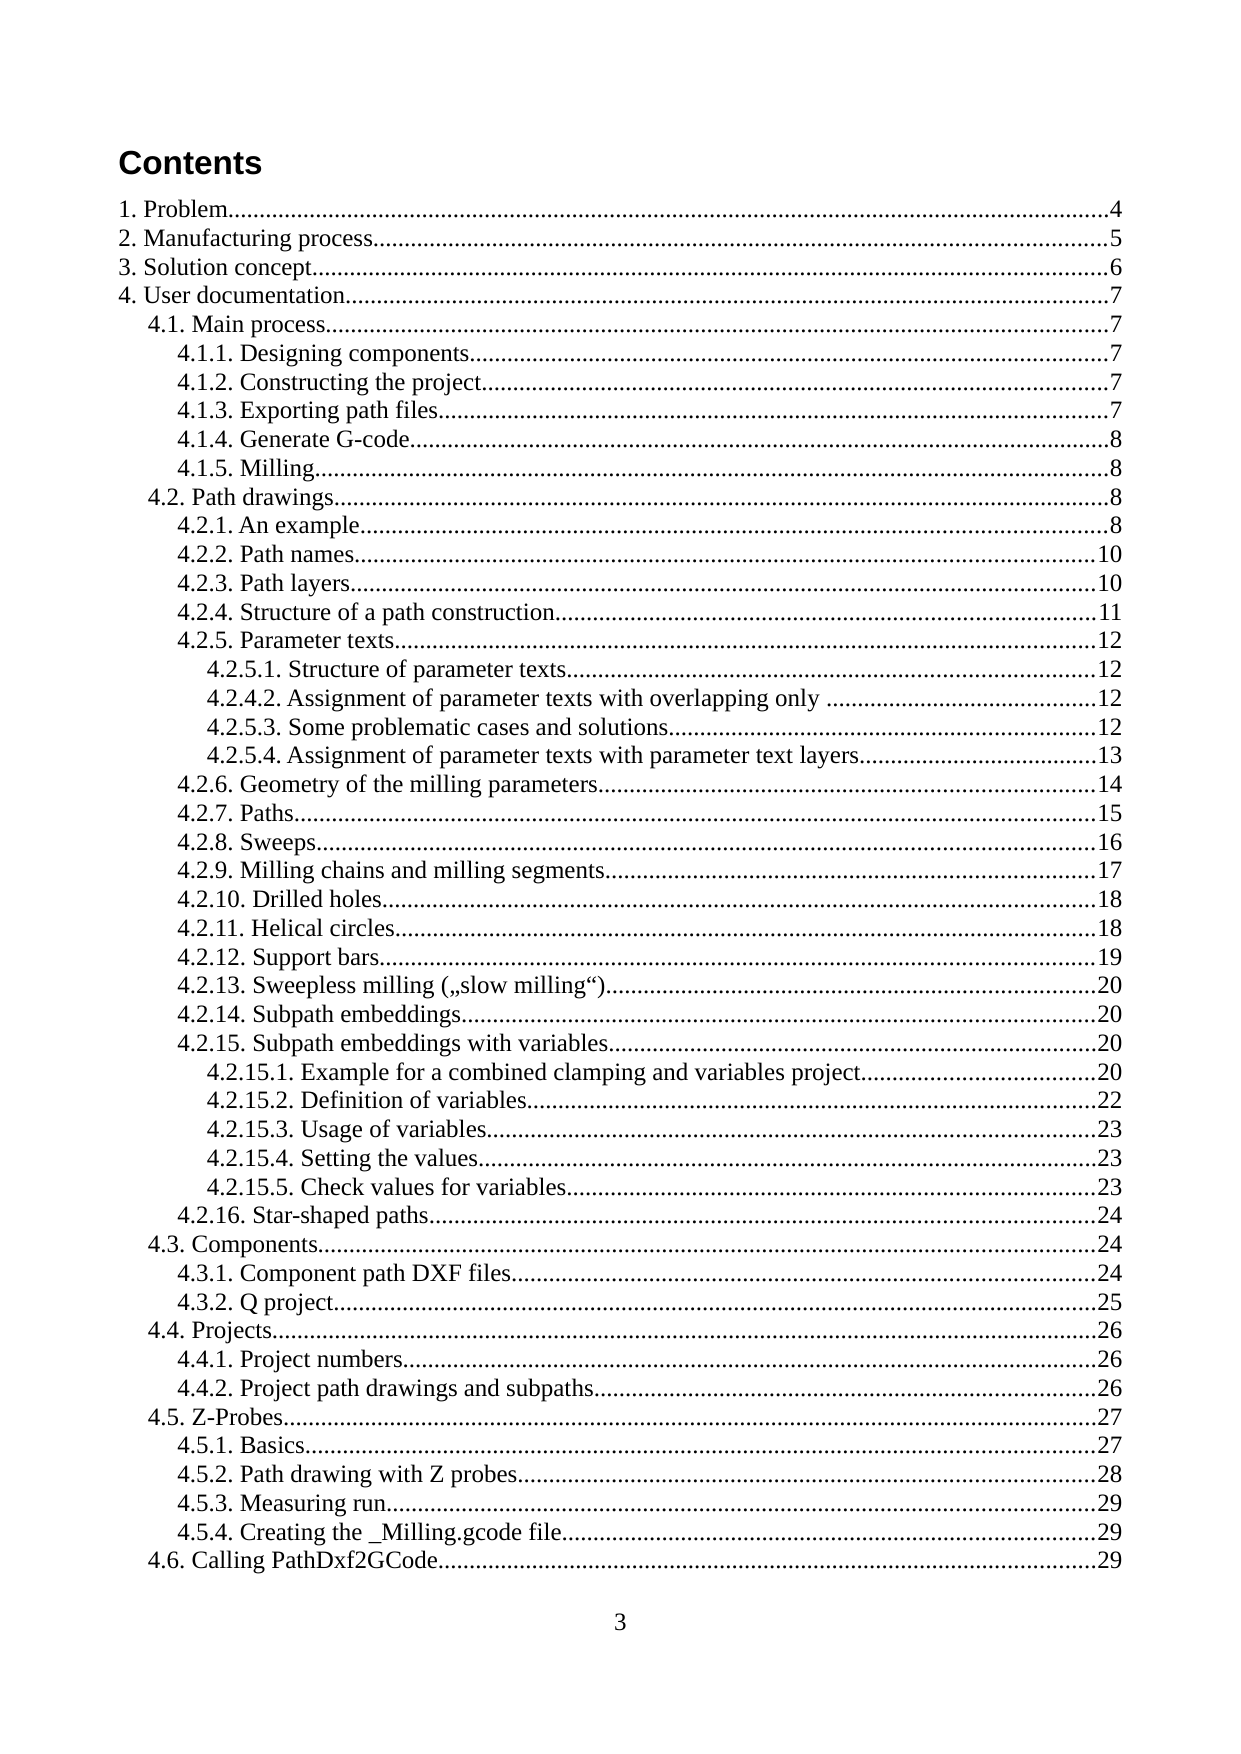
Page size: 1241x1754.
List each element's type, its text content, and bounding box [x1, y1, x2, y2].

text 4.1.3. Exporting path files 7 [177, 395, 1122, 424]
text 4.2.4.2. Assignment of parameter texts with overlapping only 12 [207, 683, 1122, 712]
text 4.2.11. Helical circles 18 [177, 913, 1122, 942]
text 4.5.2. Path drawing with Z probes 28 [177, 1459, 1122, 1488]
text 4.4.2. Project path drawings and subpaths 26 [177, 1373, 1122, 1402]
text 4.2.7. Paths 15 [177, 798, 1122, 827]
text 4.2.5.1. Structure of parameter texts 12 [207, 654, 1122, 683]
text 4.4.1. Project numbers 26 [177, 1344, 1122, 1373]
text 4. User documentation 7 [118, 280, 1122, 309]
text 4.2.1. An example 8 [177, 510, 1122, 539]
text 4.2.15. Subpath embeddings with variables 20 [177, 1028, 1122, 1057]
text 4.5. Z-Probes 27 [148, 1402, 1122, 1430]
text 4.5.1. Basics 27 [177, 1430, 1122, 1459]
text 4.2.5.3. Some problematic cases and solutions 12 [207, 712, 1122, 740]
text 4.2.14. Subpath embeddings 20 [177, 999, 1122, 1028]
text 4.5.3. Measuring run 29 [177, 1488, 1122, 1517]
text 4.2.8. Sweeps 16 [177, 827, 1122, 855]
text 4.1.4. Generate G-code 8 [177, 424, 1122, 453]
text 4.3.1. Component path DXF files 24 [177, 1258, 1122, 1287]
text 4.1.5. Milling 8 [177, 453, 1122, 482]
text 4.1. Main process 7 [148, 309, 1122, 338]
text 1. Problem 4 [118, 194, 1122, 223]
text 3. Solution concept 6 [118, 252, 1122, 280]
text 4.2.15.1. Example for a combined clamping and variables project 20 [207, 1057, 1122, 1085]
text 4.1.1. Designing components 7 [177, 338, 1122, 367]
text 4.2.5.4. Assignment of parameter texts with parameter text layers 13 [207, 740, 1122, 769]
text 4.2.9. Milling chains and milling segments 17 [177, 855, 1122, 884]
text 4.2.15.3. Usage of variables 23 [207, 1114, 1122, 1143]
text 4.2. Path drawings 8 [148, 482, 1122, 510]
text 4.2.5. Parameter texts 12 [177, 625, 1122, 654]
text 4.2.6. Geometry of the milling parameters 14 [177, 769, 1122, 798]
text 4.2.15.4. Setting the values 23 [207, 1143, 1122, 1172]
text 4.5.4. Creating the _Milling.gcode file 29 [177, 1517, 1122, 1545]
text 4.2.13. Sweepless milling („slow milling“) 20 [177, 970, 1122, 999]
subtitle Contents [118, 143, 1122, 182]
text 4.2.12. Support bars 19 [177, 942, 1122, 970]
text 4.2.16. Star-shaped paths 24 [177, 1200, 1122, 1229]
text 4.2.2. Path names 10 [177, 539, 1122, 568]
text 4.2.3. Path layers 10 [177, 568, 1122, 597]
text 2. Manufacturing process 5 [118, 223, 1122, 252]
text 4.3. Components 24 [148, 1229, 1122, 1258]
text 4.6. Calling PathDxf2GCode 29 [148, 1545, 1122, 1574]
text 4.2.15.5. Check values for variables 23 [207, 1172, 1122, 1200]
text 4.4. Projects 26 [148, 1315, 1122, 1344]
text 4.3.2. Q project 25 [177, 1287, 1122, 1315]
text 4.2.10. Drilled holes 18 [177, 884, 1122, 913]
text 4.2.4. Structure of a path construction 11 [177, 597, 1122, 625]
text 4.2.15.2. Definition of variables 22 [207, 1085, 1122, 1114]
text 4.1.2. Constructing the project 7 [177, 367, 1122, 395]
